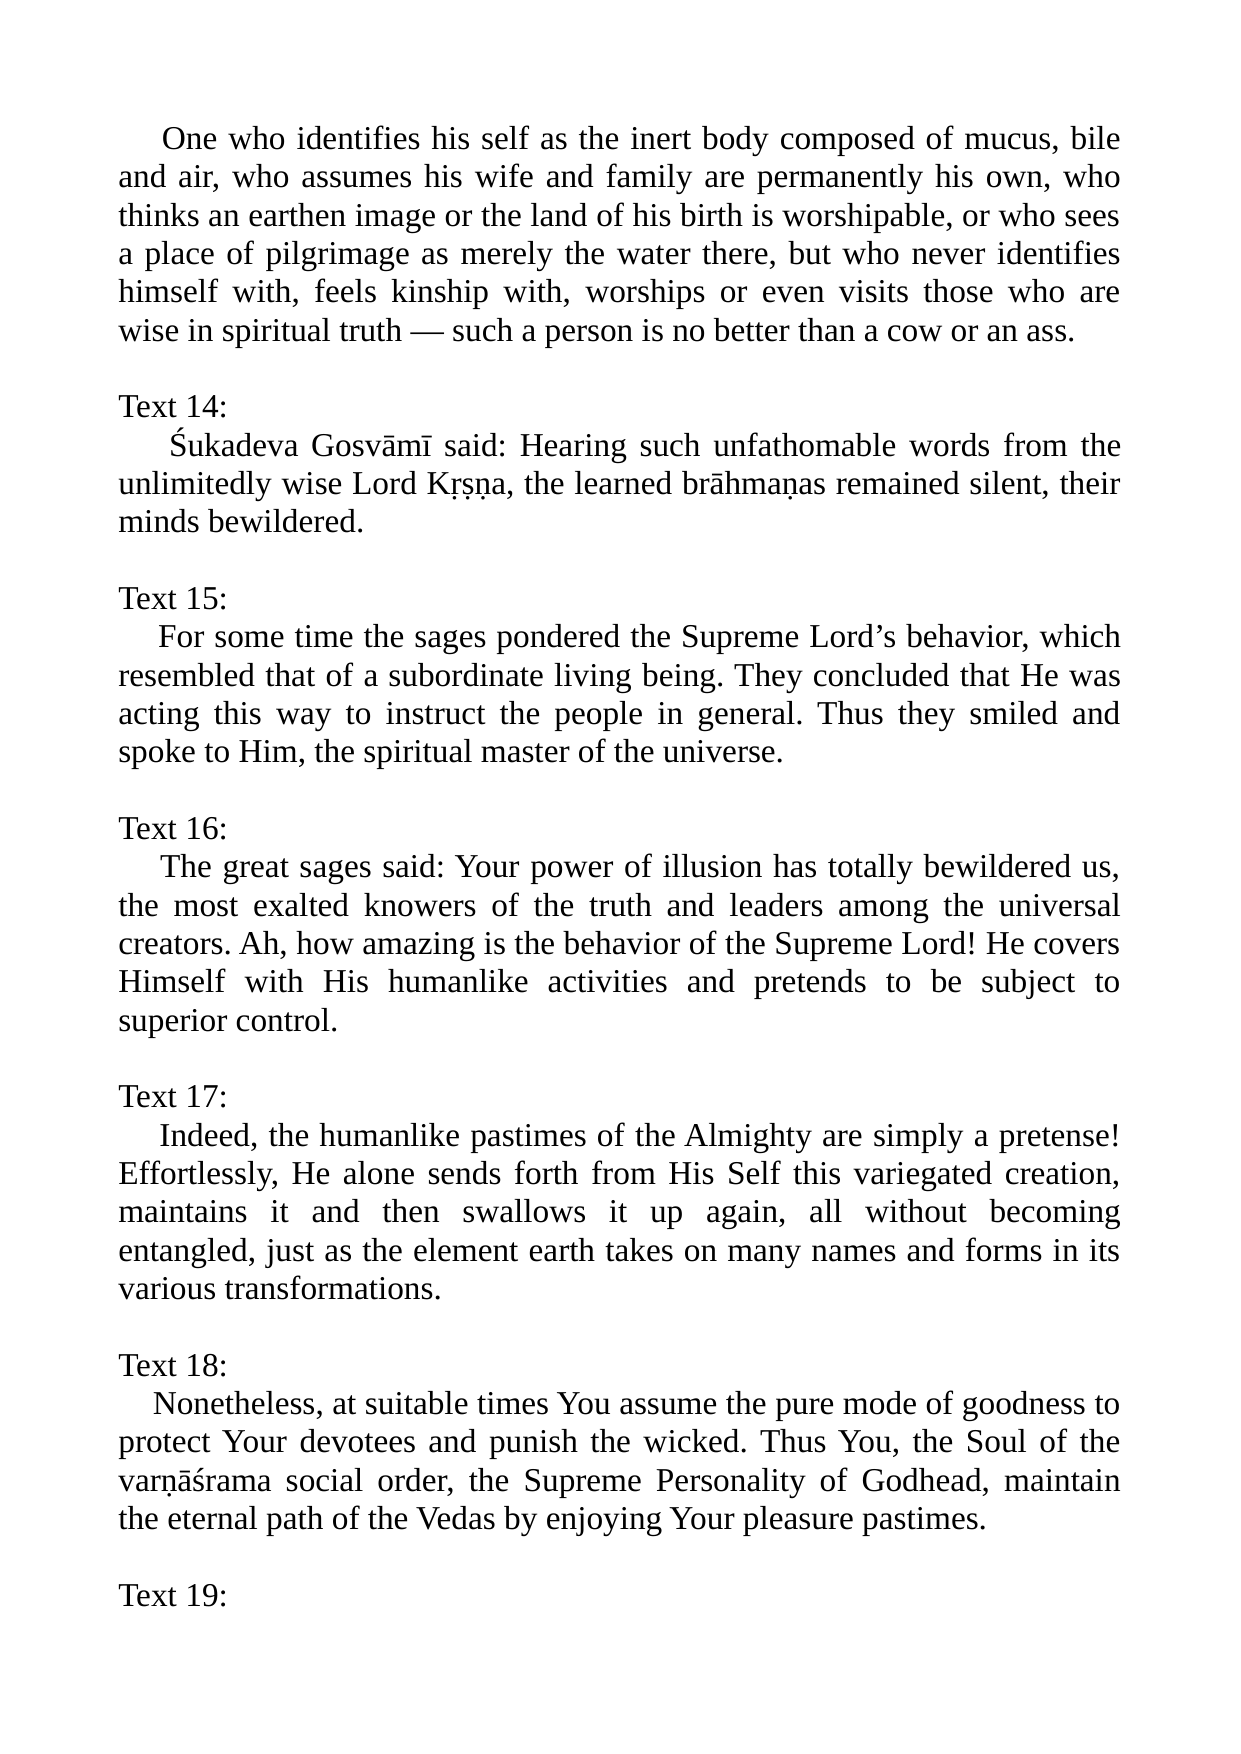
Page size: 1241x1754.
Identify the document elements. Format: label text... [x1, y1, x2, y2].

text Text 15: [118, 578, 1122, 616]
text Text 14: [118, 386, 1122, 425]
text For some time the sages pondered the Supreme Lord’s behavior, which resembled that of a subordinate living being. They concluded that He was acting this way to instruct the people in general. Thus they smiled and spoke to Him, the spiritual master of the universe. [118, 616, 1122, 770]
text Indeed, the humanlike pastimes of the Almighty are simply a pretense! Effortlessly, He alone sends forth from His Self this variegated creation, maintains it and then swallows it up again, all without becoming entangled, just as the element earth takes on many names and forms in its various transformations. [118, 1115, 1122, 1306]
text Text 18: [118, 1345, 1122, 1383]
text Text 19: [118, 1575, 1122, 1613]
text One who identifies his self as the inert body composed of mucus, bile and air, who assumes his wife and family are permanently his own, who thinks an earthen image or the land of his birth is worshipable, or who sees a place of pilgrimage as merely the water there, but who never identifies himself with, feels kinship with, worships or even visits those who are wise in spiritual truth — such a person is no better than a cow or an ass. [118, 118, 1122, 348]
text Text 17: [118, 1076, 1122, 1115]
text The great sages said: Your power of illusion has totally bewildered us, the most exalted knowers of the truth and leaders among the universal creators. Ah, how amazing is the behavior of the Supreme Lord! He covers Himself with His humanlike activities and pretends to be subject to superior control. [118, 846, 1122, 1038]
text Nonetheless, at suitable times You assume the pure mode of goodness to protect Your devotees and punish the wicked. Thus You, the Soul of the varṇāśrama social order, the Supreme Personality of Godhead, maintain the eternal path of the Vedas by enjoying Your pleasure pastimes. [118, 1383, 1122, 1536]
text Śukadeva Gosvāmī said: Hearing such unfathomable words from the unlimitedly wise Lord Kṛṣṇa, the learned brāhmaṇas remained silent, their minds bewildered. [118, 425, 1122, 540]
text Text 16: [118, 808, 1122, 846]
